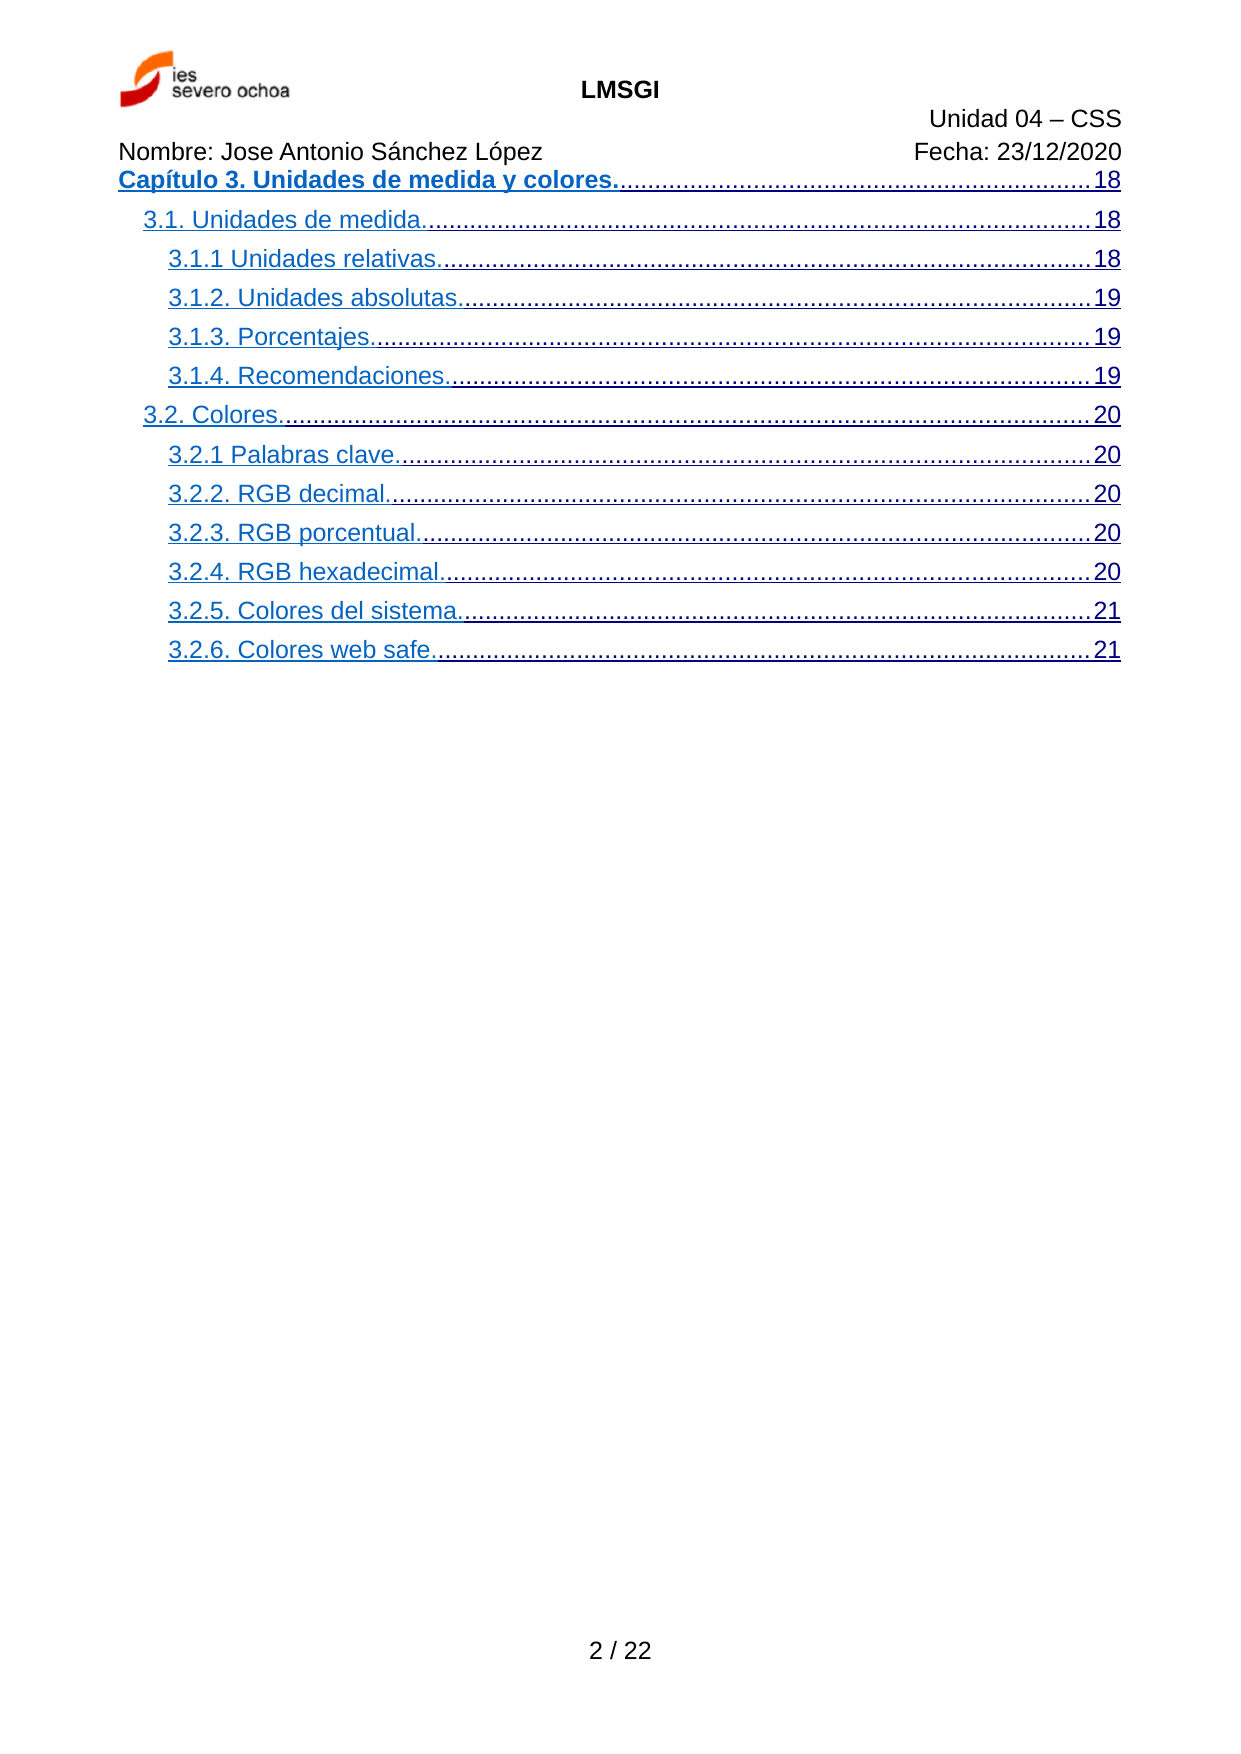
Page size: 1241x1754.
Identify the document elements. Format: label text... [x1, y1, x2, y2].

text Capítulo 3. Unidades de medida y colores. 18 [118, 166, 1122, 194]
text 3.2.3. RGB porcentual. 20 [168, 518, 1122, 547]
text 3.2. Colores. 20 [143, 401, 1122, 429]
text 3.2.2. RGB decimal. 20 [168, 479, 1122, 508]
text 3.2.5. Colores del sistema. 21 [168, 596, 1122, 625]
text 3.1.2. Unidades absolutas. 19 [168, 283, 1122, 312]
text 3.2.4. RGB hexadecimal. 20 [168, 557, 1122, 586]
text 3.1.4. Recomendaciones. 19 [168, 361, 1122, 390]
text 3.2.1 Palabras clave. 20 [168, 440, 1122, 468]
text 3.1.1 Unidades relativas. 18 [168, 244, 1122, 273]
text 3.1. Unidades de medida. 18 [143, 205, 1122, 233]
text 3.1.3. Porcentajes. 19 [168, 322, 1122, 351]
text 3.2.6. Colores web safe. 21 [168, 636, 1122, 664]
